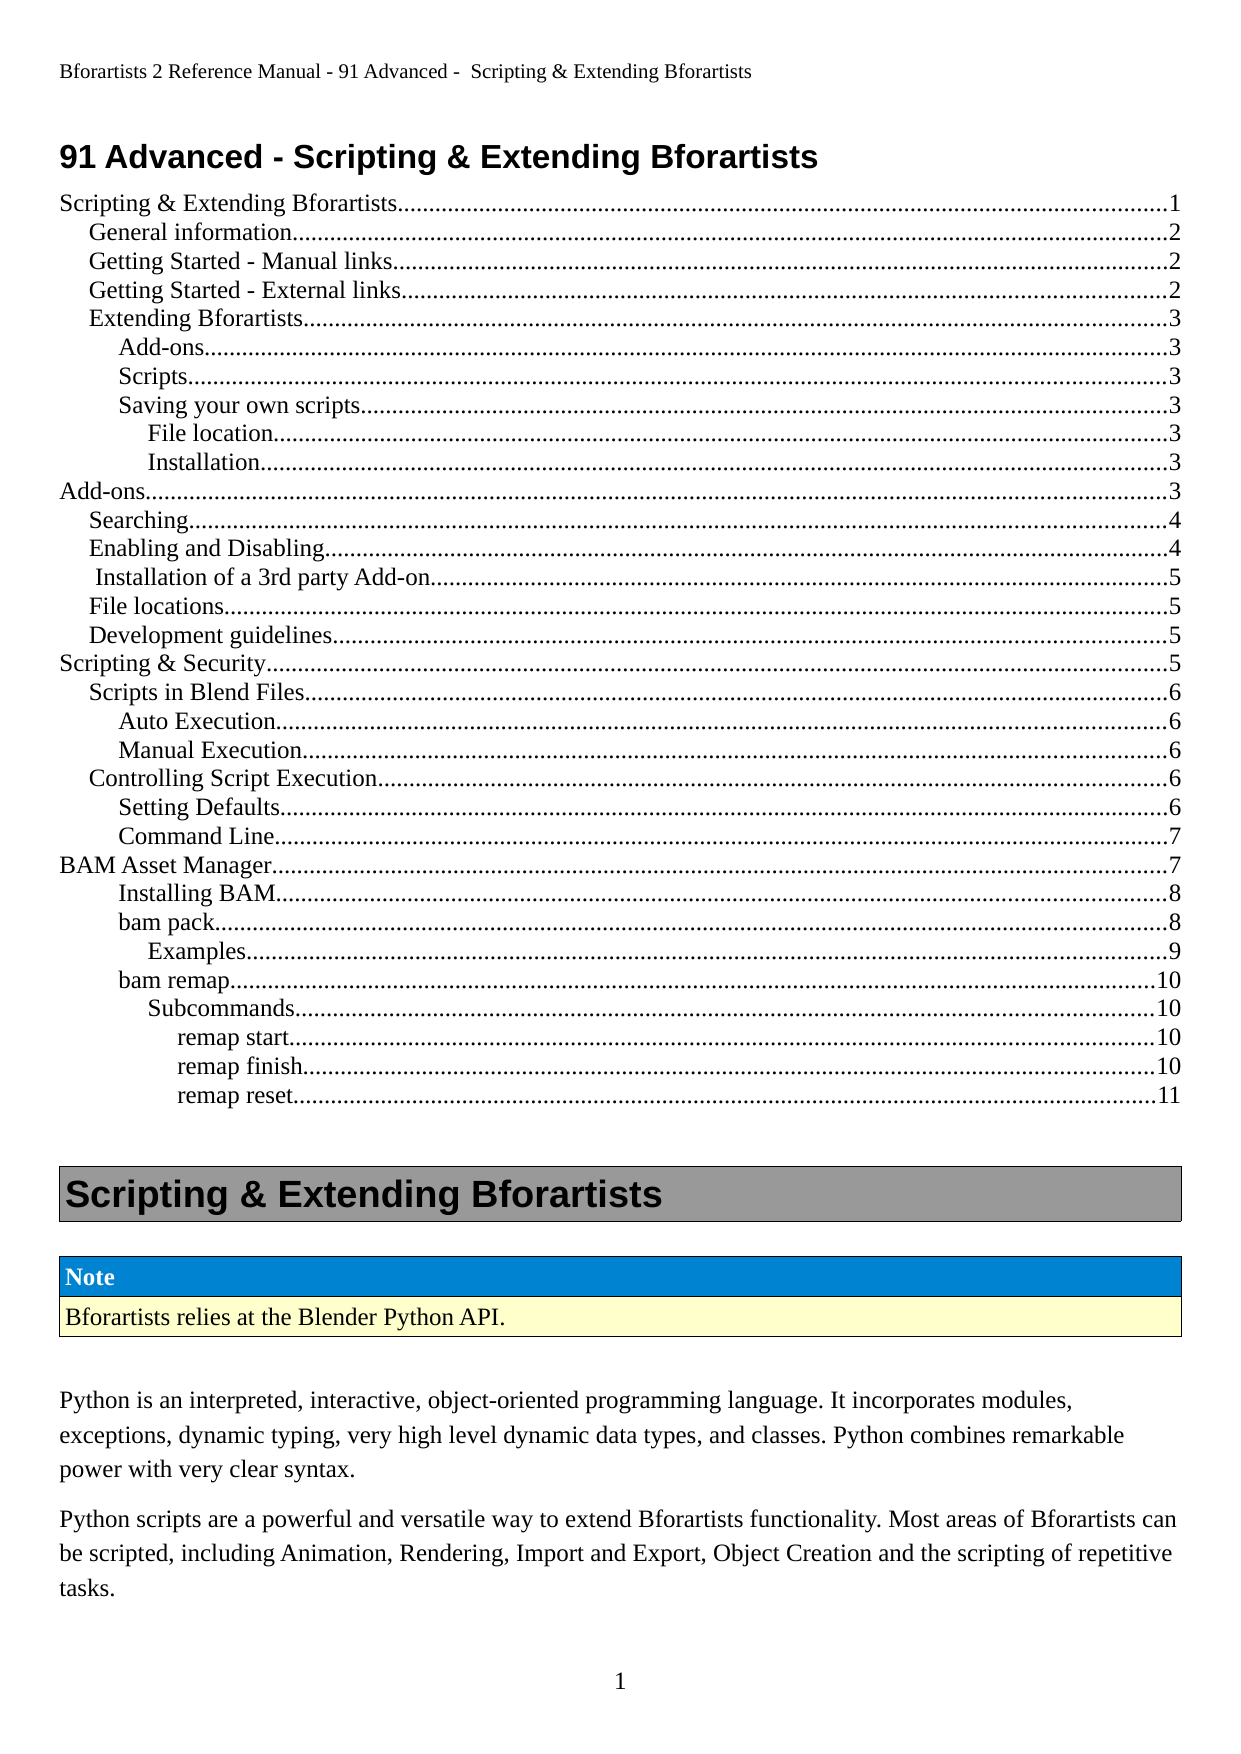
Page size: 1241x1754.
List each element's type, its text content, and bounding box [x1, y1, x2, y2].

text Saving your own scripts 3 [118, 390, 1181, 418]
text Searching 4 [88, 505, 1181, 533]
text Setting Defaults 6 [118, 792, 1181, 821]
text Python scripts are a powerful and versatile way to extend Bforartists functionality. Most areas of Bforartists can be scripted, including Animation, Rendering, Import and Export, Object Creation and the scripting of repetitive tasks. [59, 1504, 1181, 1601]
text Installing BAM 8 [118, 878, 1181, 907]
text Installation of a 3rd party Add-on 5 [88, 562, 1181, 591]
text Auto Execution 6 [118, 706, 1181, 735]
text Manual Execution 6 [118, 735, 1181, 763]
text Controlling Script Execution 6 [88, 763, 1181, 792]
text Python is an interpreted, interactive, object-oriented programming language. It incorporates modules, exceptions, dynamic typing, very high level dynamic data types, and classes. Python combines remarkable power with very clear syntax. [59, 1386, 1181, 1483]
text Installation 3 [147, 447, 1181, 476]
text remap reset 11 [177, 1080, 1181, 1108]
text Add-ons 3 [59, 476, 1181, 505]
text Scripts 3 [118, 361, 1181, 390]
text Getting Started - Manual links 2 [88, 246, 1181, 275]
table_header Scripting & Extending Bforartists [60, 1167, 1181, 1221]
table_cell Bforartists relies at the Blender Python API. [60, 1297, 1181, 1336]
text File locations 5 [88, 591, 1181, 620]
text Extending Bforartists 3 [88, 303, 1181, 332]
text Add-ons 3 [118, 332, 1181, 361]
text remap finish 10 [177, 1051, 1181, 1080]
text Examples 9 [147, 936, 1181, 965]
text Enabling and Disabling 4 [88, 533, 1181, 562]
text Development guidelines 5 [88, 620, 1181, 648]
text bam remap 10 [118, 965, 1181, 993]
text Getting Started - External links 2 [88, 275, 1181, 303]
subtitle 91 Advanced - Scripting & Extending Bforartists [59, 138, 1181, 176]
text BAM Asset Manager 7 [59, 850, 1181, 878]
text General information 2 [88, 217, 1181, 246]
text Scripting & Security 5 [59, 648, 1181, 677]
text remap start 10 [177, 1022, 1181, 1051]
text Subcommands 10 [147, 993, 1181, 1022]
text Command Line 7 [118, 821, 1181, 850]
text Scripts in Blend Files 6 [88, 677, 1181, 706]
text File location 3 [147, 418, 1181, 447]
text bam pack 8 [118, 907, 1181, 936]
text Scripting & Extending Bforartists 1 [59, 188, 1181, 217]
table_header Note [60, 1257, 1181, 1296]
